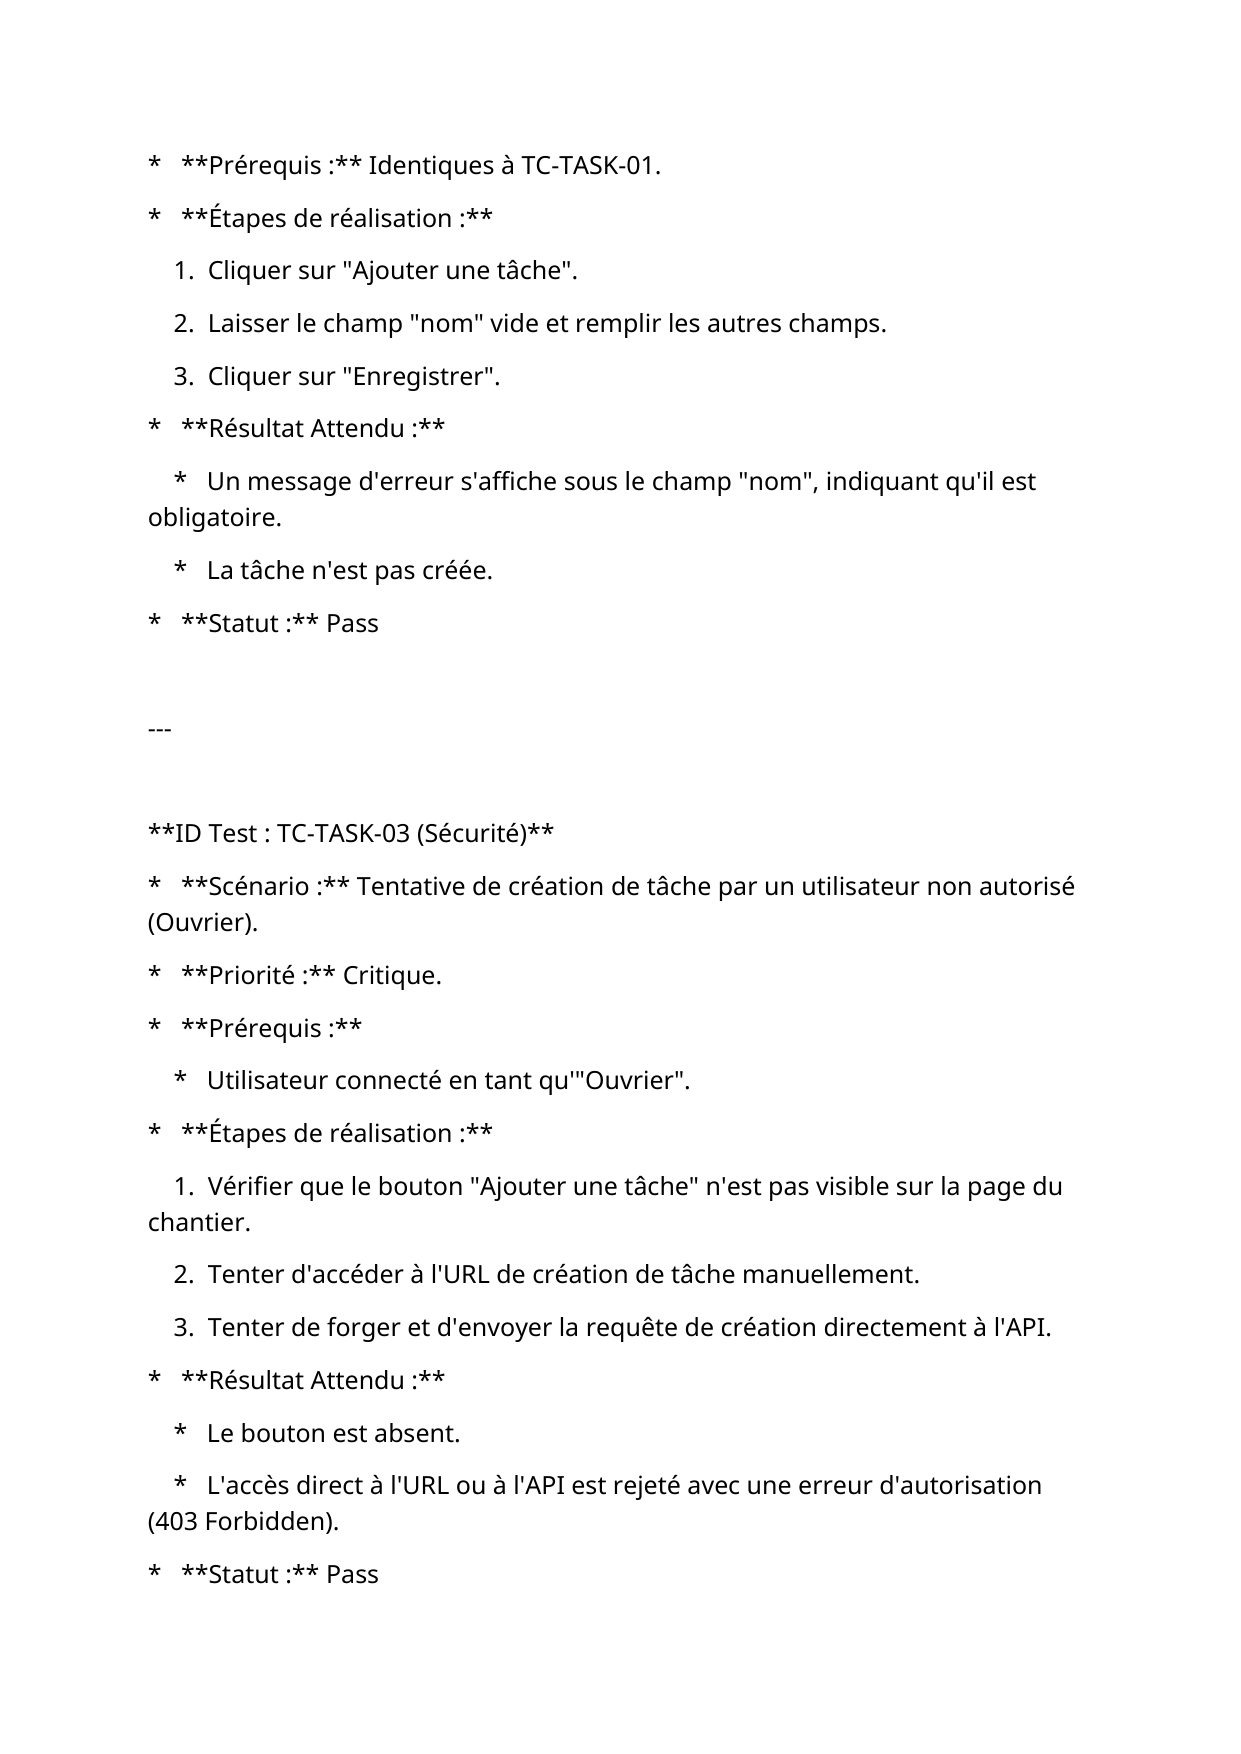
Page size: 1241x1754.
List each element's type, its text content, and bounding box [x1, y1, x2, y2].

text * **Étapes de réalisation :** [148, 200, 1093, 234]
text * **Résultat Attendu :** [148, 411, 1093, 445]
text 3. Cliquer sur "Enregistrer". [148, 358, 1093, 392]
text * **Prérequis :** [148, 1010, 1093, 1044]
text * Utilisateur connecté en tant qu'"Ouvrier". [148, 1063, 1093, 1097]
text * **Étapes de réalisation :** [148, 1116, 1093, 1150]
text 2. Tenter d'accéder à l'URL de création de tâche manuellement. [148, 1257, 1093, 1291]
text 1. Vérifier que le bouton "Ajouter une tâche" n'est pas visible sur la page du chantier. [148, 1168, 1093, 1238]
text * **Statut :** Pass [148, 605, 1093, 639]
text * La tâche n'est pas créée. [148, 553, 1093, 587]
text * **Priorité :** Critique. [148, 958, 1093, 992]
text * **Statut :** Pass [148, 1557, 1093, 1591]
text * L'accès direct à l'URL ou à l'API est rejeté avec une erreur d'autorisation (403 Forbidden). [148, 1468, 1093, 1538]
text **ID Test : TC-TASK-03 (Sécurité)** [148, 816, 1093, 850]
text * **Scénario :** Tentative de création de tâche par un utilisateur non autorisé (Ouvrier). [148, 869, 1093, 939]
text --- [148, 711, 1093, 745]
text * **Résultat Attendu :** [148, 1363, 1093, 1397]
text * Le bouton est absent. [148, 1415, 1093, 1449]
text 3. Tenter de forger et d'envoyer la requête de création directement à l'API. [148, 1310, 1093, 1344]
text 2. Laisser le champ "nom" vide et remplir les autres champs. [148, 306, 1093, 340]
text 1. Cliquer sur "Ajouter une tâche". [148, 253, 1093, 287]
text * Un message d'erreur s'affiche sous le champ "nom", indiquant qu'il est obligatoire. [148, 464, 1093, 534]
text * **Prérequis :** Identiques à TC-TASK-01. [148, 148, 1093, 182]
